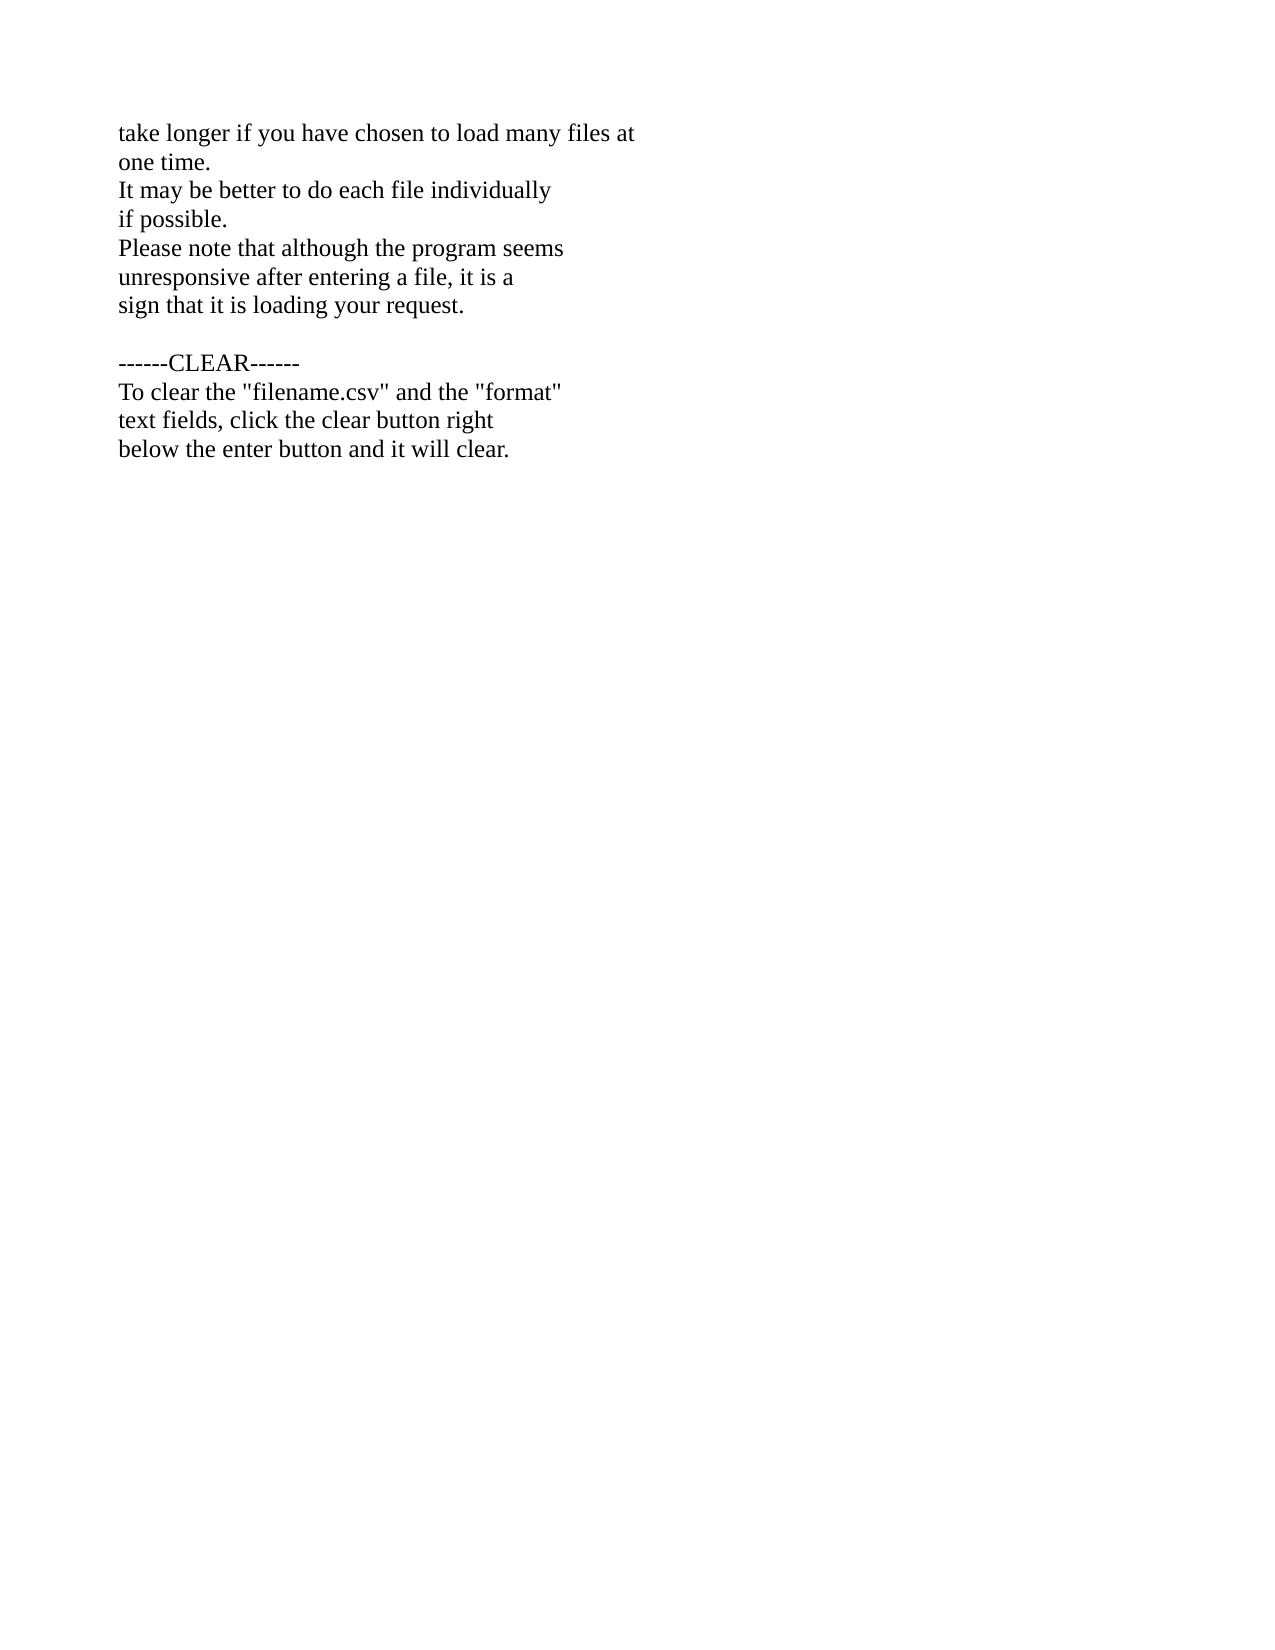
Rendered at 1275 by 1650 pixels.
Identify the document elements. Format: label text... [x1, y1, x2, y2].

text one time. [118, 147, 1157, 176]
text take longer if you have chosen to load many files at [118, 118, 1157, 147]
text sign that it is loading your request. [118, 291, 1157, 319]
text Please note that although the program seems [118, 233, 1157, 262]
text ------CLEAR------ [118, 348, 1157, 377]
text text fields, click the clear button right [118, 406, 1157, 434]
text if possible. [118, 204, 1157, 233]
text below the enter button and it will clear. [118, 434, 1157, 463]
text unresponsive after entering a file, it is a [118, 262, 1157, 291]
text To clear the "filename.csv" and the "format" [118, 377, 1157, 406]
text It may be better to do each file individually [118, 176, 1157, 204]
